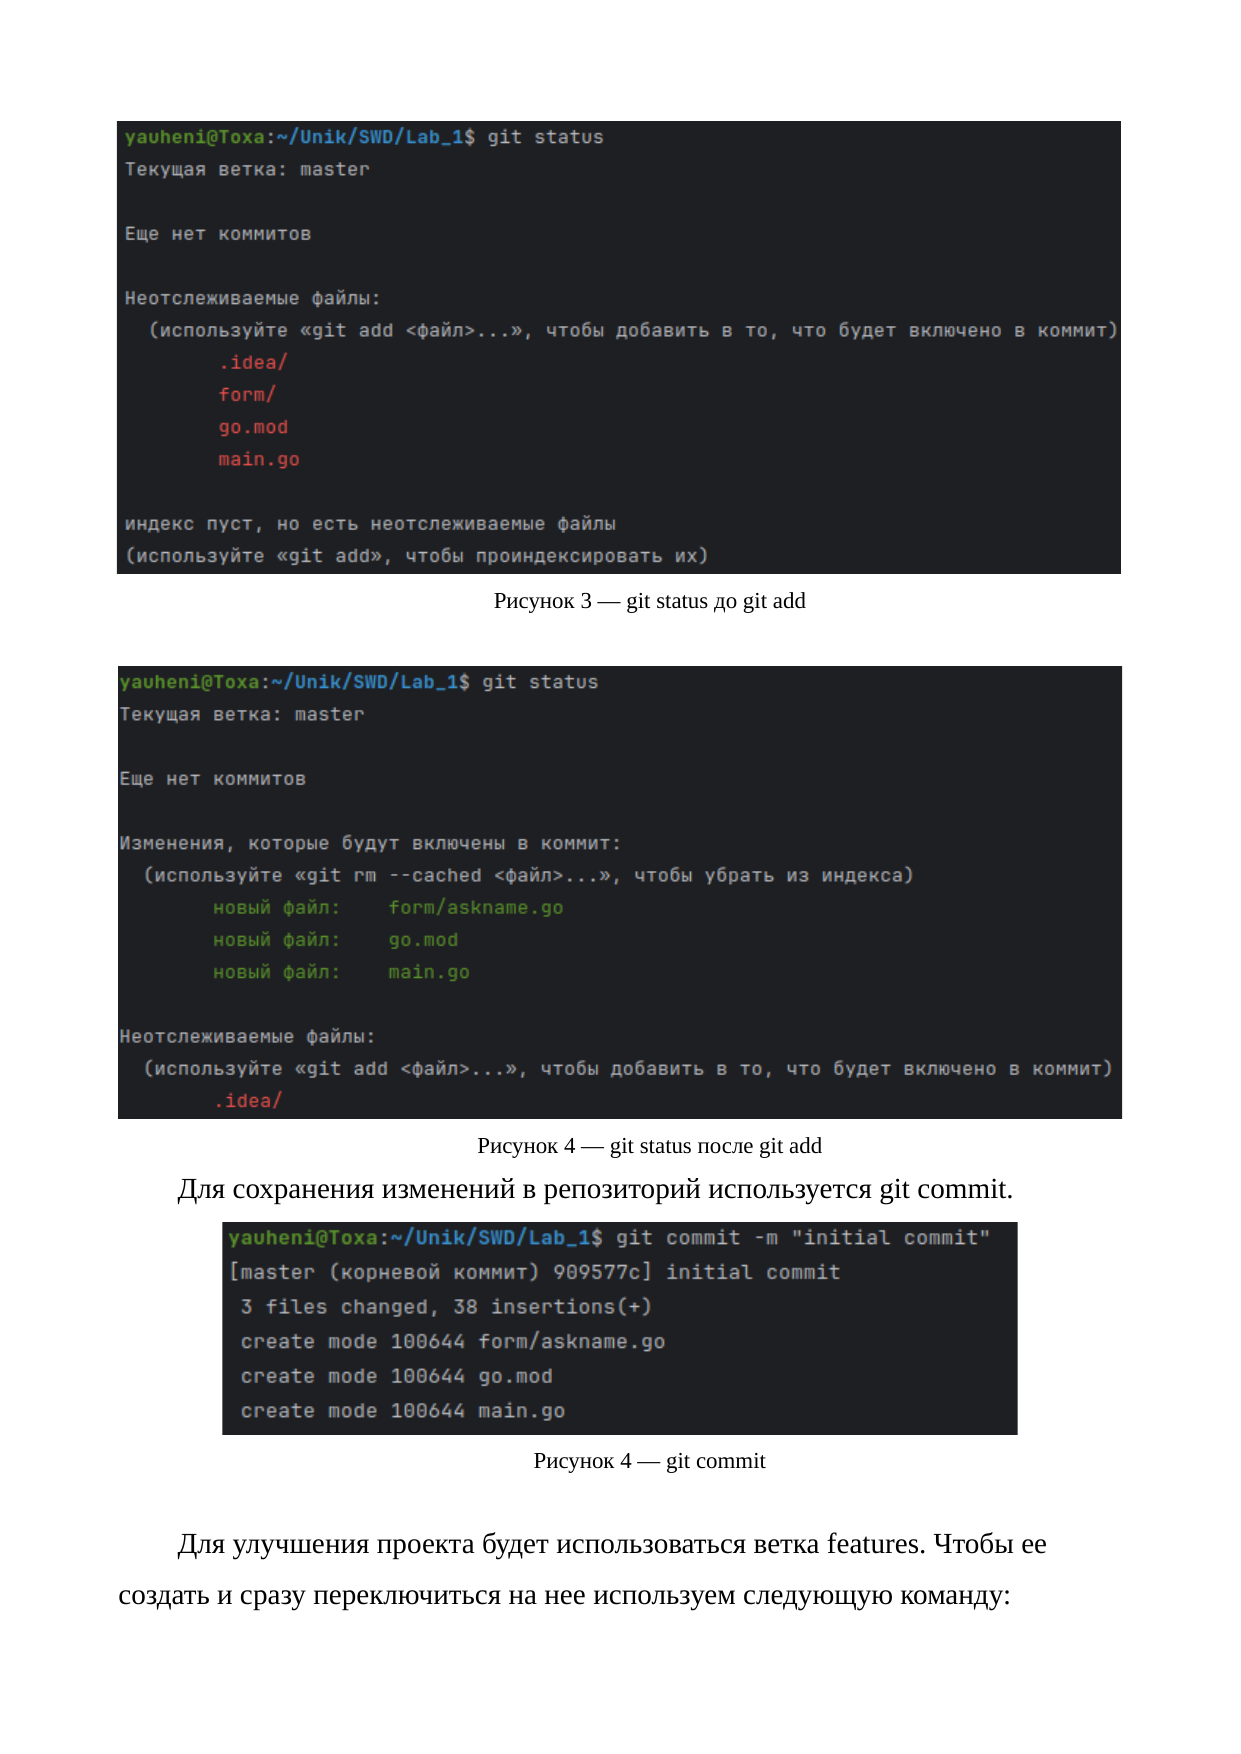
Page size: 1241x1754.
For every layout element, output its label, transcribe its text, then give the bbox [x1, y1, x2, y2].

text Для сохранения изменений в репозиторий используется git commit. [118, 1172, 1122, 1205]
picture [222, 1222, 1018, 1435]
text Для улучшения проекта будет использоваться ветка features. Чтобы ее создать и сразу переключиться на нее используем следующую команду: [118, 1527, 1122, 1610]
text Рисунок 3 — git status до git add [118, 118, 1122, 613]
picture [116, 121, 1121, 574]
picture [118, 666, 1123, 1119]
text Рисунок 4 — git status после git add [118, 1119, 1122, 1158]
text Рисунок 4 — git commit [118, 1222, 1122, 1474]
